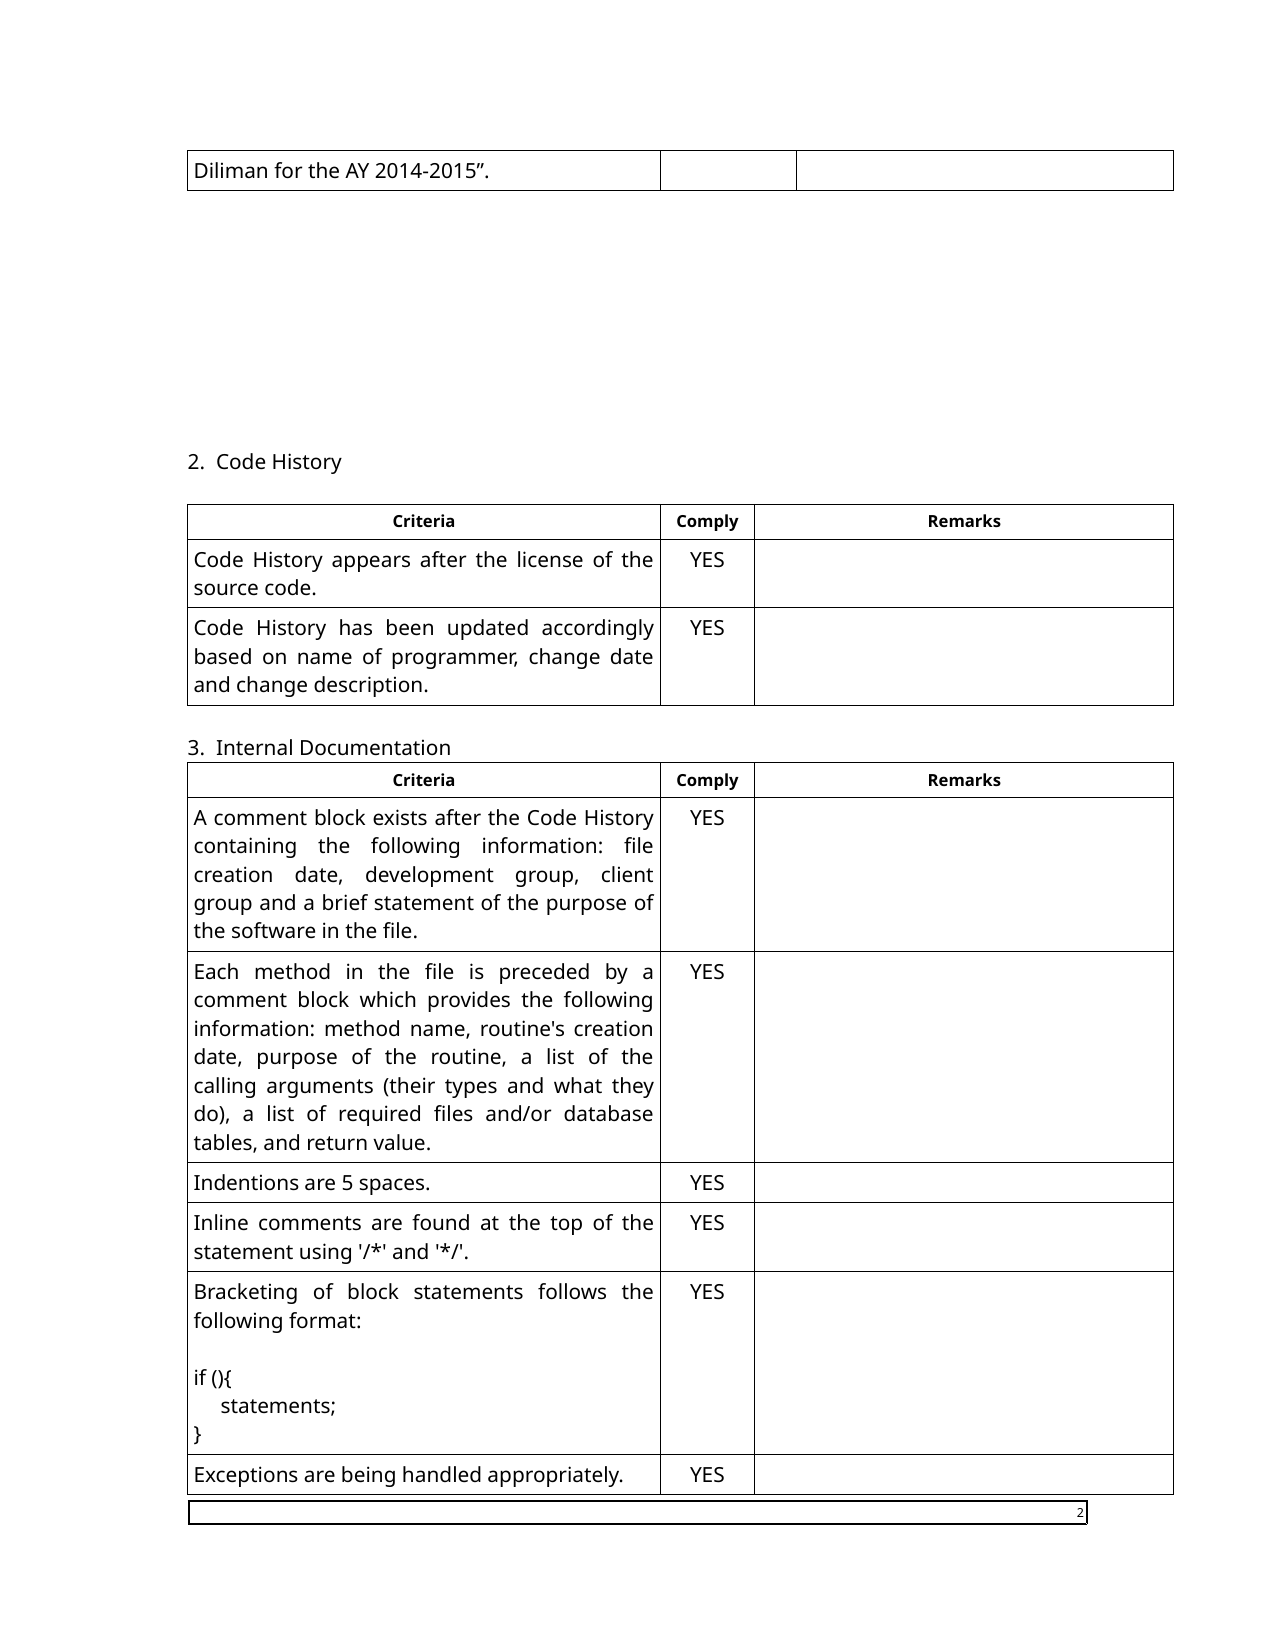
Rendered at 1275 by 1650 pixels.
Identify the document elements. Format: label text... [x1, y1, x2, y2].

table_cell [755, 952, 1173, 1162]
table_header Comply [661, 505, 754, 538]
table_cell [755, 540, 1173, 607]
table_cell YES [661, 1163, 754, 1202]
text 3. Internal Documentation [187, 733, 1087, 762]
table_cell YES [661, 608, 754, 704]
table_cell Exceptions are being handled appropriately. [188, 1455, 660, 1494]
table_header Criteria [188, 763, 660, 797]
table_cell [755, 1203, 1173, 1271]
table_cell YES [661, 1203, 754, 1271]
table_header Criteria [188, 505, 660, 538]
table_header Remarks [755, 505, 1173, 538]
table_cell YES [661, 1455, 754, 1494]
table_header Comply [661, 763, 754, 797]
table_cell YES [661, 952, 754, 1162]
table_cell [755, 798, 1173, 951]
table_cell A comment block exists after the Code History containing the following information: file creation date, development group, client group and a brief statement of the purpose of the software in the file. [188, 798, 660, 951]
table_cell [755, 608, 1173, 704]
table_cell YES [661, 1272, 754, 1454]
table_cell Diliman for the AY 2014-2015”. [188, 151, 660, 190]
table_cell [755, 1163, 1173, 1202]
table_cell [661, 151, 796, 190]
text 2. Code History [187, 447, 1087, 475]
table_cell [797, 151, 1173, 190]
table_header Remarks [755, 763, 1173, 797]
table_cell Inline comments are found at the top of the statement using '/*' and '*/'. [188, 1203, 660, 1271]
table_cell [755, 1455, 1173, 1494]
table_cell Indentions are 5 spaces. [188, 1163, 660, 1202]
table_cell Bracketing of block statements follows the following format: if (){ statements; } [188, 1272, 660, 1454]
table_cell Code History appears after the license of the source code. [188, 540, 660, 607]
table_cell Code History has been updated accordingly based on name of programmer, change date and change description. [188, 608, 660, 704]
table_cell Each method in the file is preceded by a comment block which provides the following information: method name, routine's creation date, purpose of the routine, a list of the calling arguments (their types and what they do), a list of required files and/or database tables, and return value. [188, 952, 660, 1162]
table_cell YES [661, 540, 754, 607]
table_cell [755, 1272, 1173, 1454]
table_cell YES [661, 798, 754, 951]
